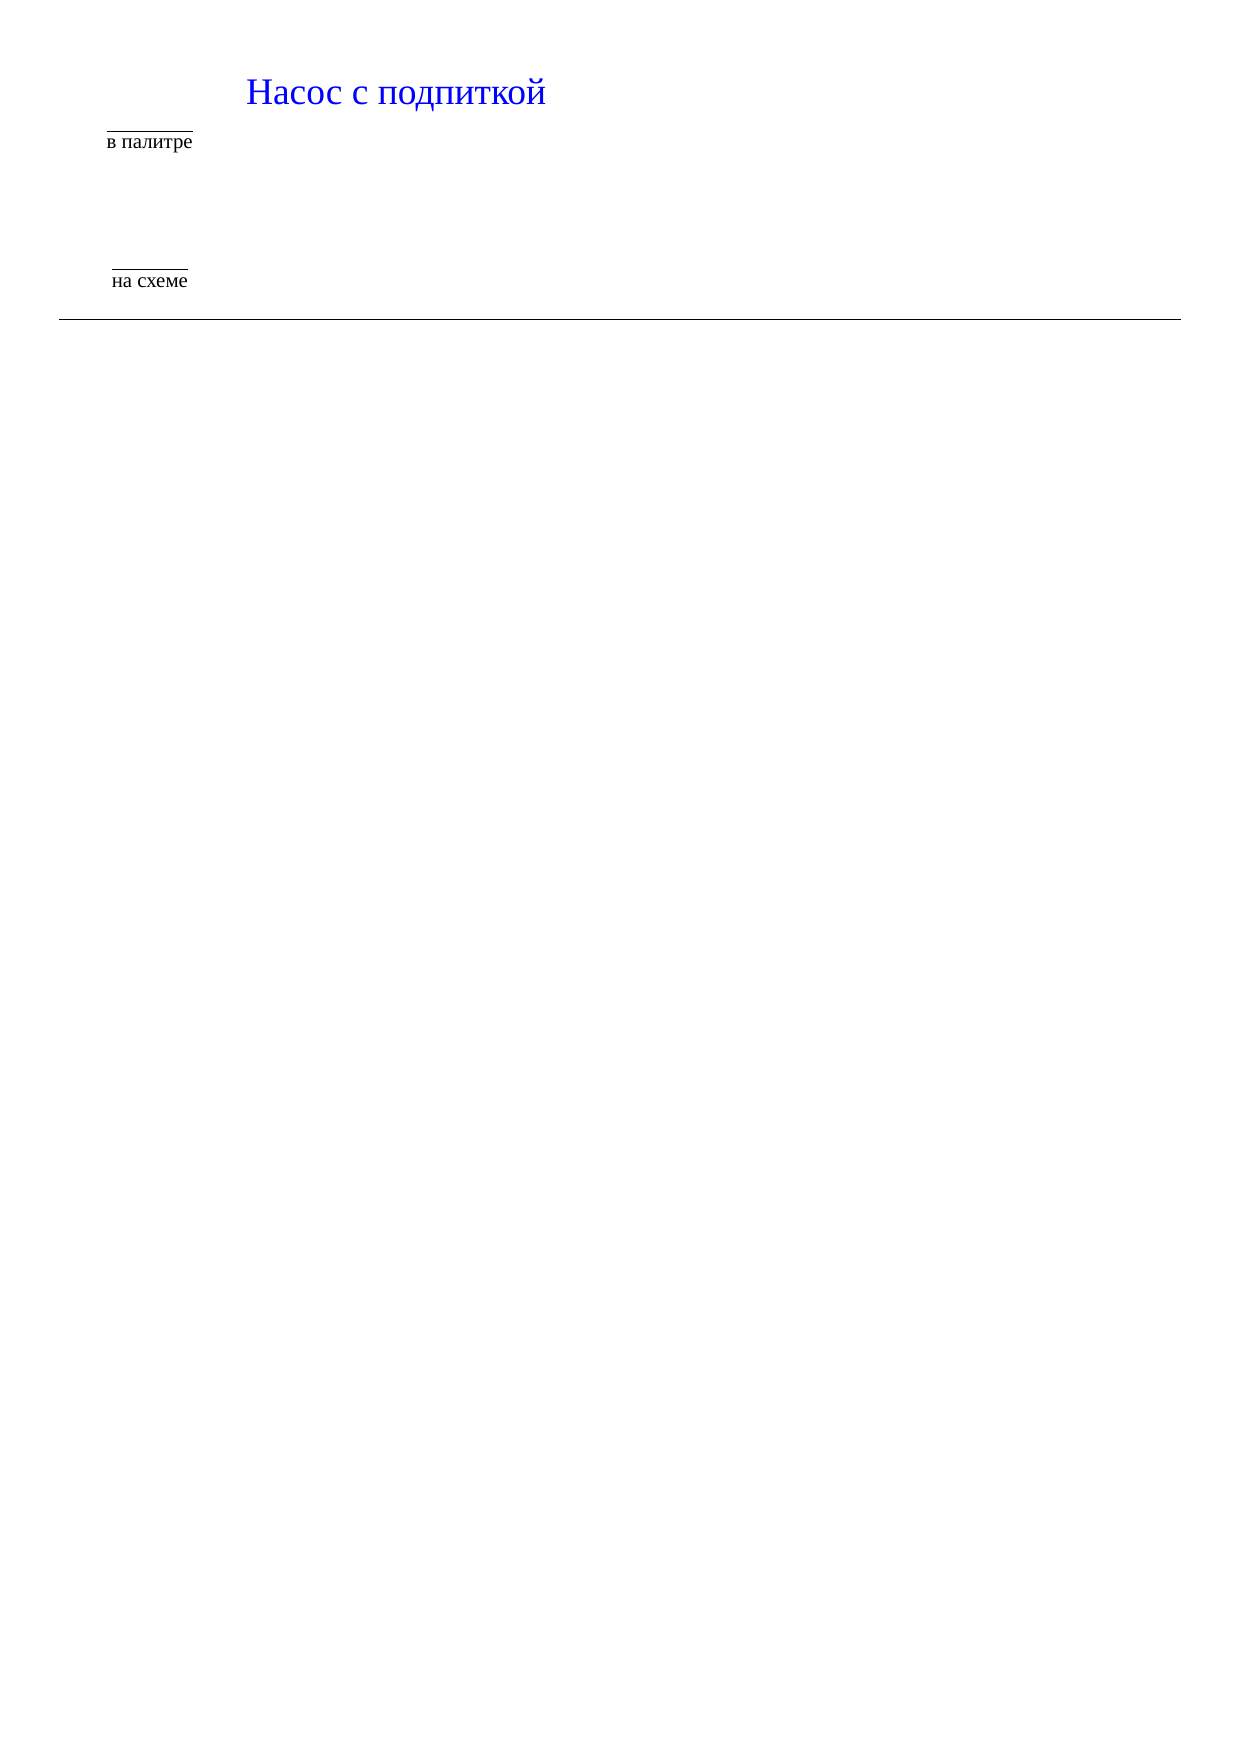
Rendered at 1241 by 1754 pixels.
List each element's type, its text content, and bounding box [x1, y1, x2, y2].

table_cell [59, 320, 1181, 376]
table_cell [240, 124, 1181, 181]
table_cell в палитре [59, 124, 240, 181]
table_cell [59, 181, 240, 262]
table_cell [240, 262, 1181, 319]
table_cell [240, 181, 1181, 262]
table_header [59, 59, 240, 124]
table_cell на схеме [59, 262, 240, 319]
table_header Насос с подпиткой [240, 59, 1181, 124]
